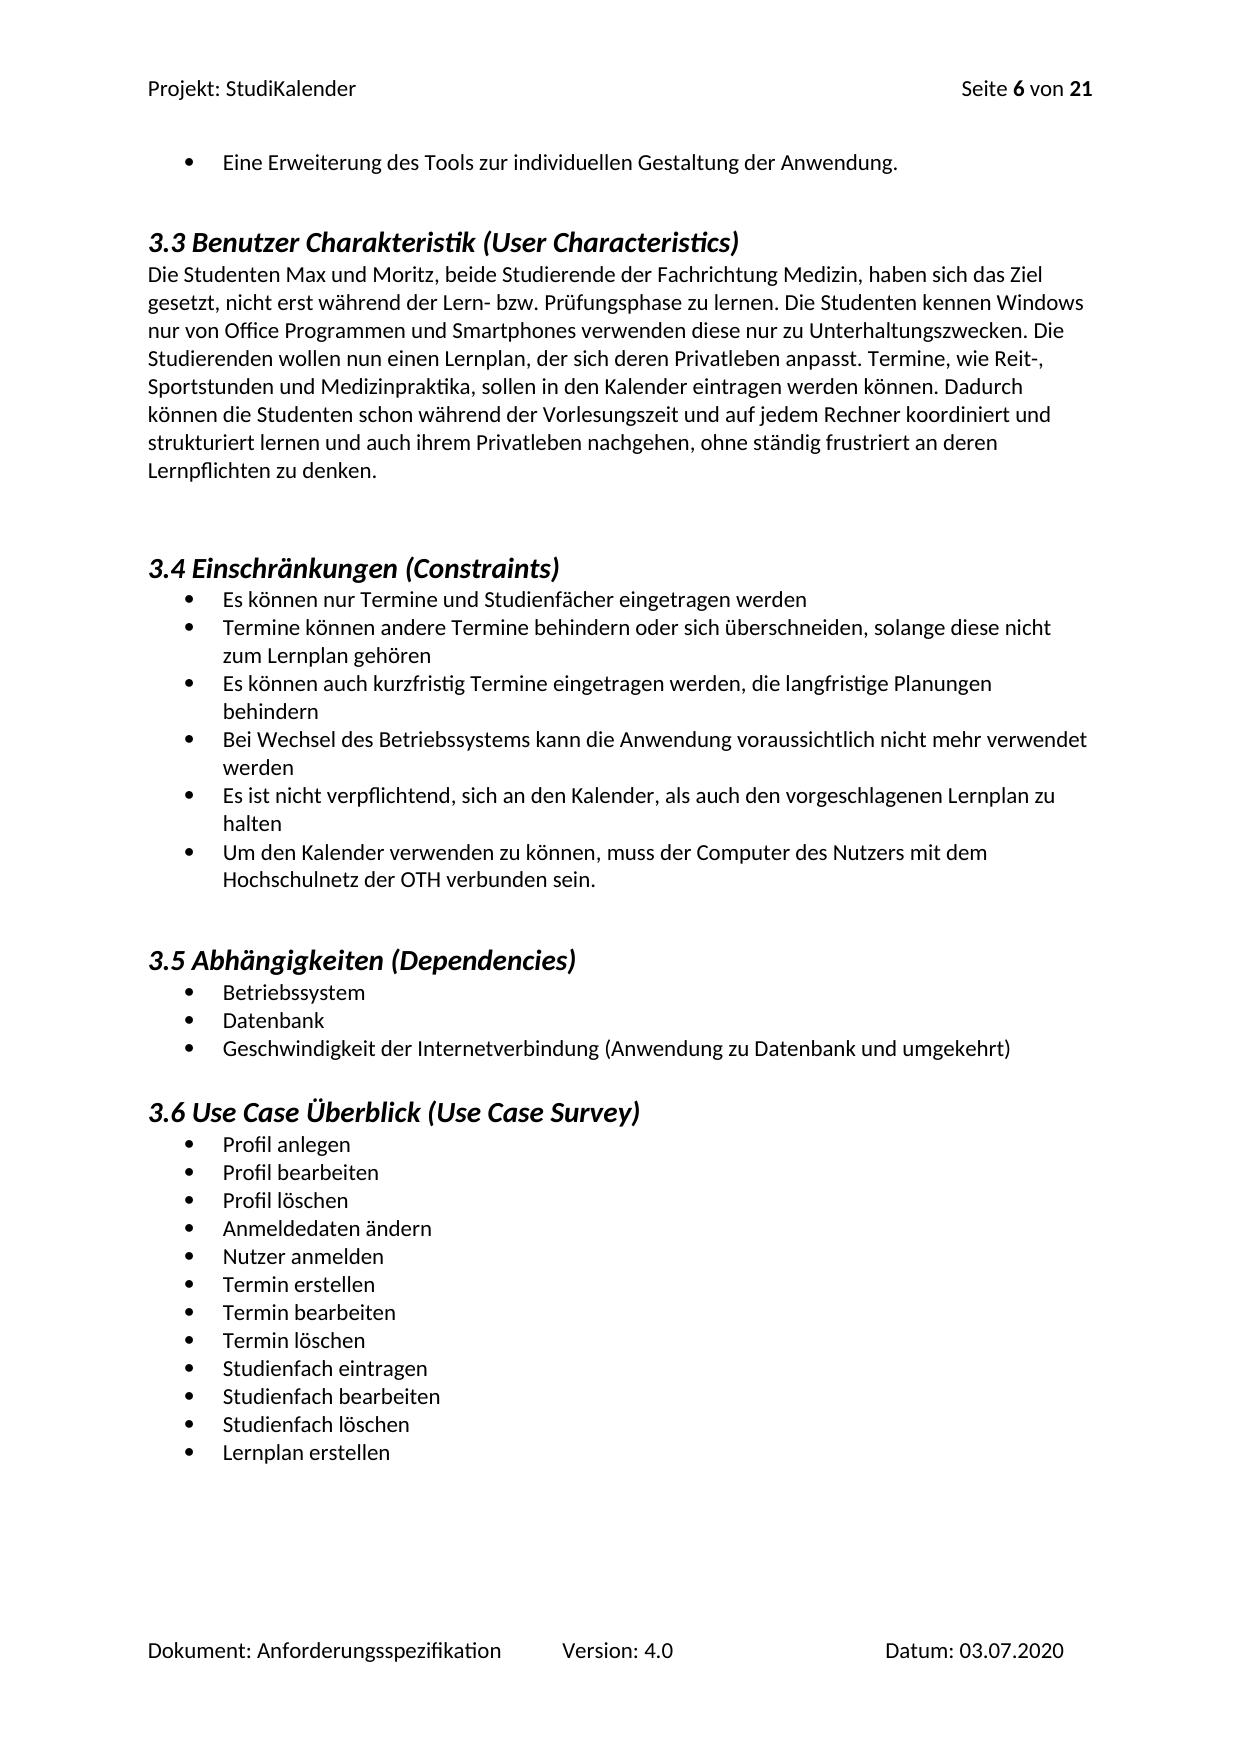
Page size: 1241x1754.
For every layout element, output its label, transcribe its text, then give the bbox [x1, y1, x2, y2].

list Lernplan erstellen [185, 1438, 1093, 1466]
list Anmeldedaten ändern [185, 1214, 1093, 1242]
list Es können auch kurzfristig Termine eingetragen werden, die langfristige Planungen behindern [185, 669, 1093, 726]
list Profil anlegen [185, 1130, 1093, 1158]
list Profil löschen [185, 1186, 1093, 1214]
list Bei Wechsel des Betriebssystems kann die Anwendung voraussichtlich nicht mehr verwendet werden [185, 726, 1093, 782]
list Termine können andere Termine behindern oder sich überschneiden, solange diese nicht zum Lernplan gehören [185, 613, 1093, 669]
subtitle 3.6 Use Case Überblick (Use Case Survey) [148, 1094, 1093, 1130]
subtitle 3.5 Abhängigkeiten (Dependencies) [148, 942, 1093, 978]
subtitle 3.4 Einschränkungen (Constraints) [148, 550, 1093, 585]
list Betriebssystem [185, 978, 1093, 1006]
list Studienfach eintragen [185, 1354, 1093, 1382]
list Termin löschen [185, 1326, 1093, 1354]
list Geschwindigkeit der Internetverbindung (Anwendung zu Datenbank und umgekehrt) [185, 1034, 1093, 1062]
list Studienfach bearbeiten [185, 1382, 1093, 1410]
list Studienfach löschen [185, 1410, 1093, 1438]
list Um den Kalender verwenden zu können, muss der Computer des Nutzers mit dem Hochschulnetz der OTH verbunden sein. [185, 838, 1093, 894]
subtitle 3.3 Benutzer Charakteristik (User Characteristics) [148, 224, 1093, 260]
list Termin bearbeiten [185, 1298, 1093, 1326]
list Es können nur Termine und Studienfächer eingetragen werden [185, 585, 1093, 613]
list Datenbank [185, 1006, 1093, 1034]
list Profil bearbeiten [185, 1158, 1093, 1186]
list Es ist nicht verpflichtend, sich an den Kalender, als auch den vorgeschlagenen Lernplan zu halten [185, 782, 1093, 838]
list Nutzer anmelden [185, 1242, 1093, 1270]
text Die Studenten Max und Moritz, beide Studierende der Fachrichtung Medizin, haben sich das Ziel gesetzt, nicht erst während der Lern- bzw. Prüfungsphase zu lernen. Die Studenten kennen Windows nur von Office Programmen und Smartphones verwenden diese nur zu Unterhaltungszwecken. Die Studierenden wollen nun einen Lernplan, der sich deren Privatleben anpasst. Termine, wie Reit-, Sportstunden und Medizinpraktika, sollen in den Kalender eintragen werden können. Dadurch können die Studenten schon während der Vorlesungszeit und auf jedem Rechner koordiniert und strukturiert lernen und auch ihrem Privatleben nachgehen, ohne ständig frustriert an deren Lernpflichten zu denken. [148, 260, 1093, 484]
list Termin erstellen [185, 1270, 1093, 1298]
list Eine Erweiterung des Tools zur individuellen Gestaltung der Anwendung. [185, 148, 1093, 176]
